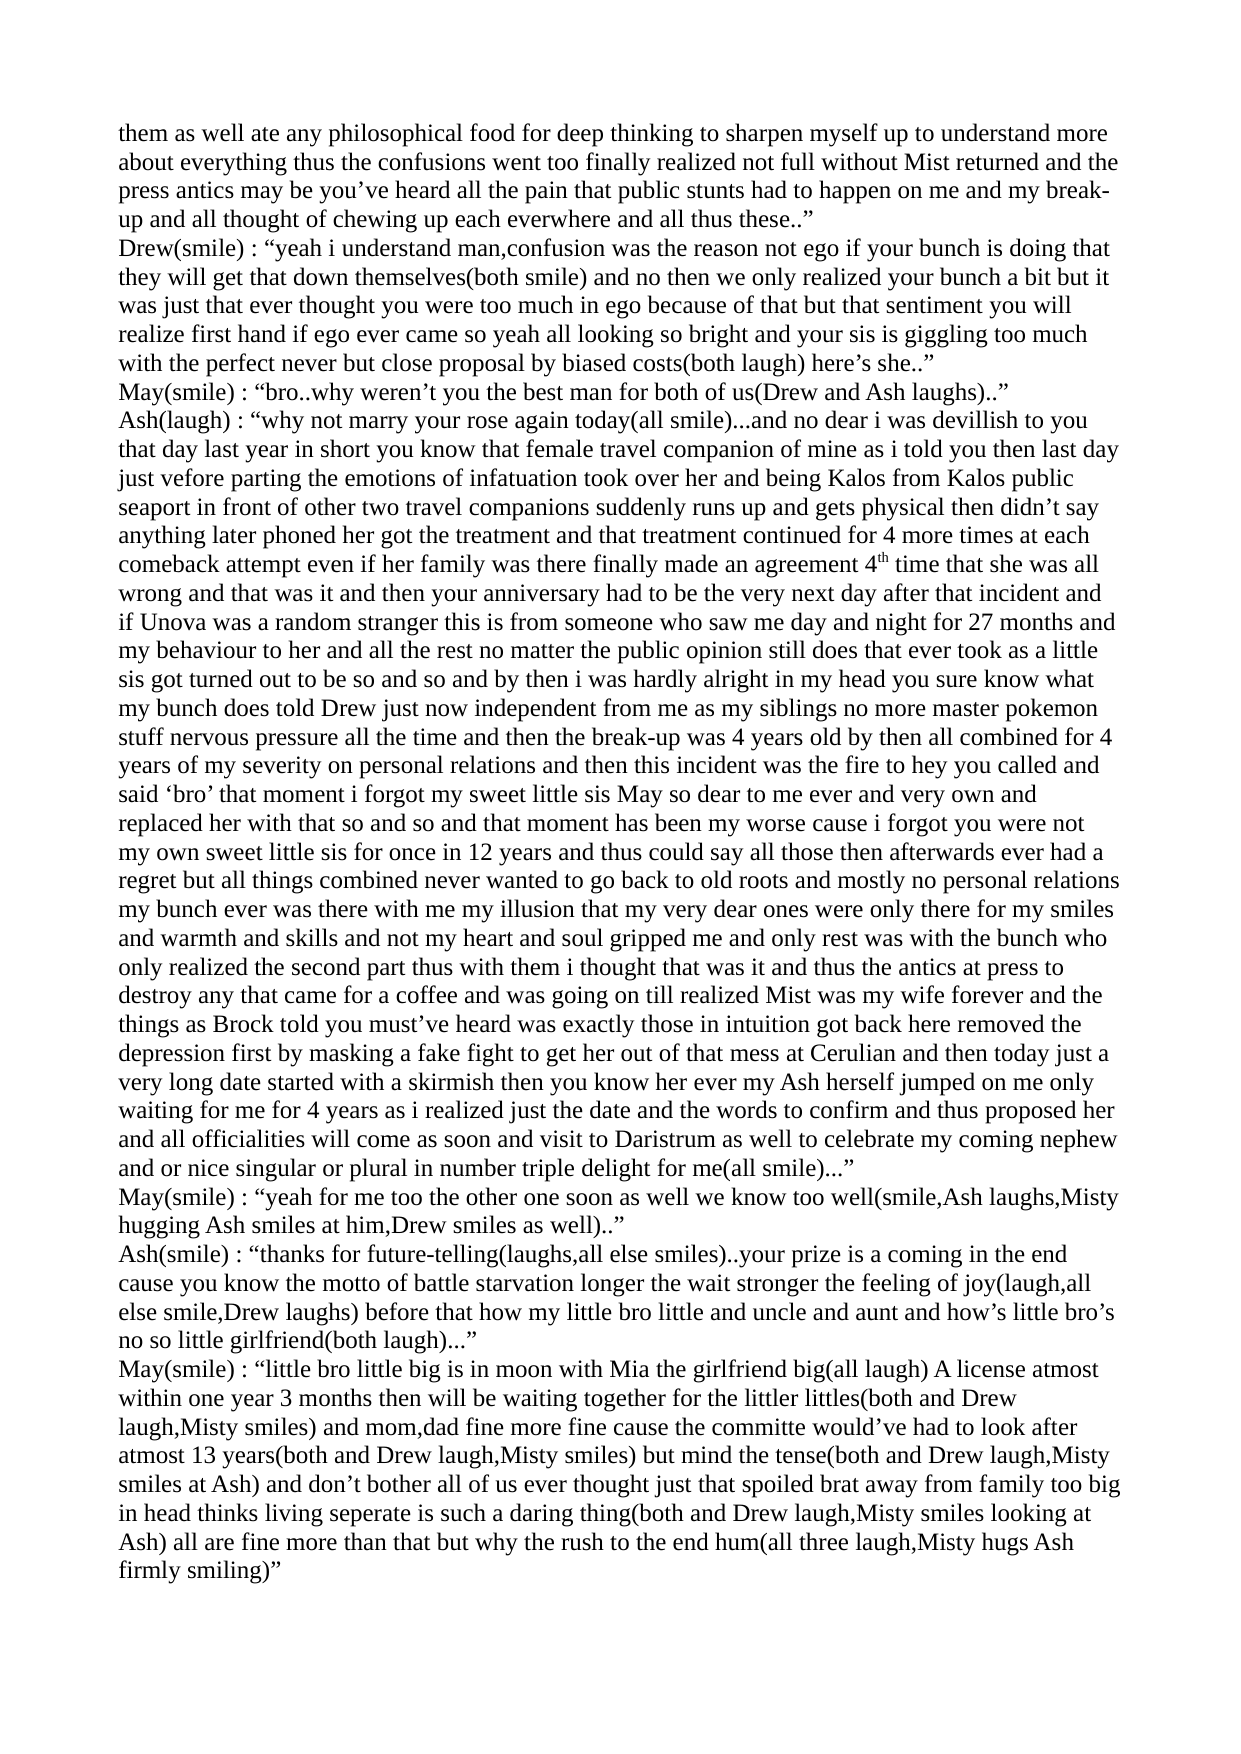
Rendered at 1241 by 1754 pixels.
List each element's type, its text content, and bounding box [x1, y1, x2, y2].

text May(smile) : “little bro little big is in moon with Mia the girlfriend big(all laugh) A license atmost within one year 3 months then will be waiting together for the littler littles(both and Drew laugh,Misty smiles) and mom,dad fine more fine cause the committe would’ve had to look after atmost 13 years(both and Drew laugh,Misty smiles) but mind the tense(both and Drew laugh,Misty smiles at Ash) and don’t bother all of us ever thought just that spoiled brat away from family too big in head thinks living seperate is such a daring thing(both and Drew laugh,Misty smiles looking at Ash) all are fine more than that but why the rush to the end hum(all three laugh,Misty hugs Ash firmly smiling)” [118, 1354, 1122, 1584]
text May(smile) : “yeah for me too the other one soon as well we know too well(smile,Ash laughs,Misty hugging Ash smiles at him,Drew smiles as well)..” [118, 1182, 1122, 1239]
text Drew(smile) : “yeah i understand man,confusion was the reason not ego if your bunch is doing that they will get that down themselves(both smile) and no then we only realized your bunch a bit but it was just that ever thought you were too much in ego because of that but that sentiment you will realize first hand if ego ever came so yeah all looking so bright and your sis is giggling too much with the perfect never but close proposal by biased costs(both laugh) here’s she..” [118, 233, 1122, 377]
text May(smile) : “bro..why weren’t you the best man for both of us(Drew and Ash laughs)..” [118, 377, 1122, 406]
text Ash(smile) : “thanks for future-telling(laughs,all else smiles)..your prize is a coming in the end cause you know the motto of battle starvation longer the wait stronger the feeling of joy(laugh,all else smile,Drew laughs) before that how my little bro little and uncle and aunt and how’s little bro’s no so little girlfriend(both laugh)...” [118, 1239, 1122, 1354]
text Ash(laugh) : “why not marry your rose again today(all smile)...and no dear i was devillish to you that day last year in short you know that female travel companion of mine as i told you then last day just vefore parting the emotions of infatuation took over her and being Kalos from Kalos public seaport in front of other two travel companions suddenly runs up and gets physical then didn’t say anything later phoned her got the treatment and that treatment continued for 4 more times at each comeback attempt even if her family was there finally made an agreement 4th time that she was all wrong and that was it and then your anniversary had to be the very next day after that incident and if Unova was a random stranger this is from someone who saw me day and night for 27 months and my behaviour to her and all the rest no matter the public opinion still does that ever took as a little sis got turned out to be so and so and by then i was hardly alright in my head you sure know what my bunch does told Drew just now independent from me as my siblings no more master pokemon stuff nervous pressure all the time and then the break-up was 4 years old by then all combined for 4 years of my severity on personal relations and then this incident was the fire to hey you called and said ‘bro’ that moment i forgot my sweet little sis May so dear to me ever and very own and replaced her with that so and so and that moment has been my worse cause i forgot you were not my own sweet little sis for once in 12 years and thus could say all those then afterwards ever had a regret but all things combined never wanted to go back to old roots and mostly no personal relations my bunch ever was there with me my illusion that my very dear ones were only there for my smiles and warmth and skills and not my heart and soul gripped me and only rest was with the bunch who only realized the second part thus with them i thought that was it and thus the antics at press to destroy any that came for a coffee and was going on till realized Mist was my wife forever and the things as Brock told you must’ve heard was exactly those in intuition got back here removed the depression first by masking a fake fight to get her out of that mess at Cerulian and then today just a very long date started with a skirmish then you know her ever my Ash herself jumped on me only waiting for me for 4 years as i realized just the date and the words to confirm and thus proposed her and all officialities will come as soon and visit to Daristrum as well to celebrate my coming nephew and or nice singular or plural in number triple delight for me(all smile)...” [118, 406, 1122, 1182]
text them as well ate any philosophical food for deep thinking to sharpen myself up to understand more about everything thus the confusions went too finally realized not full without Mist returned and the press antics may be you’ve heard all the pain that public stunts had to happen on me and my break-up and all thought of chewing up each everwhere and all thus these..” [118, 118, 1122, 233]
